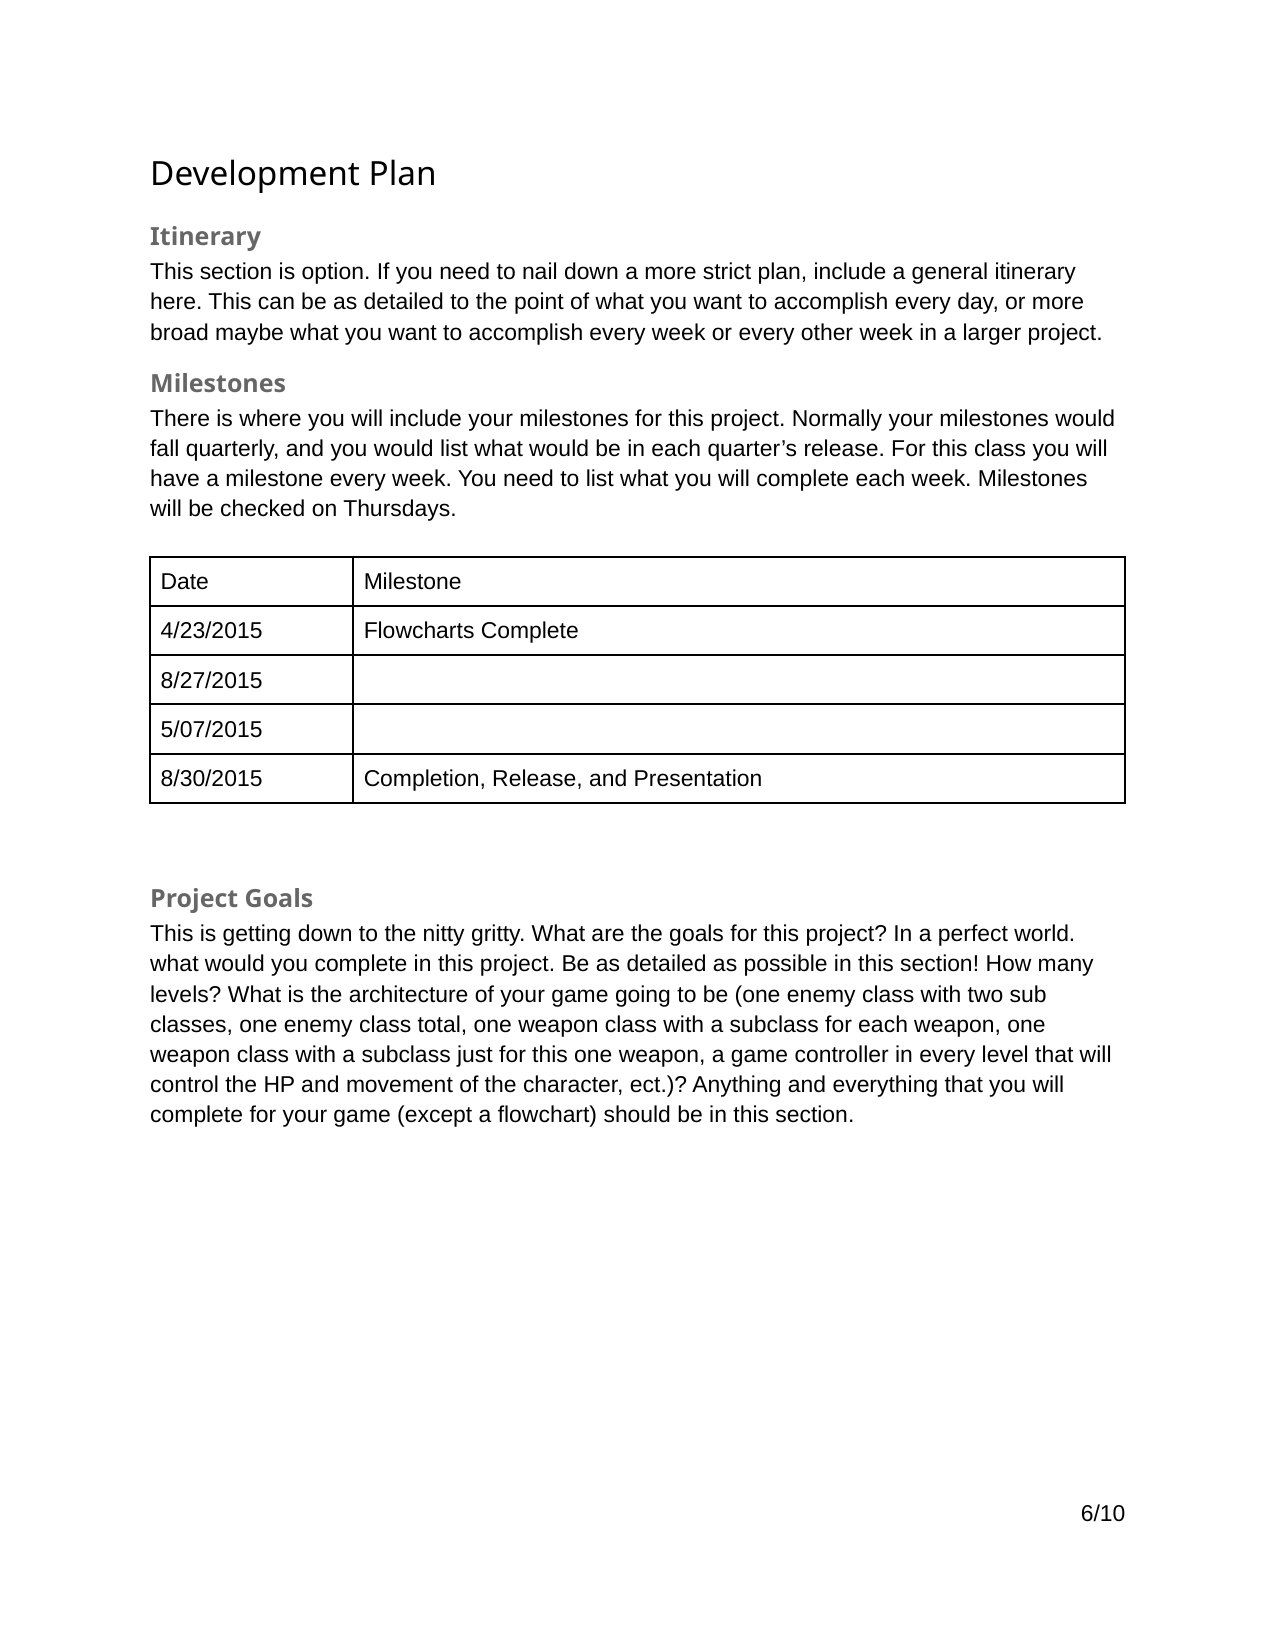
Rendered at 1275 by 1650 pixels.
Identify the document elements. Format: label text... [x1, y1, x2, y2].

text There is where you will include your milestones for this project. Normally your milestones would fall quarterly, and you would list what would be in each quarter’s release. For this class you will have a milestone every week. You need to list what you will complete each week. Milestones will be checked on Thursdays. [150, 404, 1125, 521]
table_cell 5/07/2015 [151, 705, 352, 753]
text This is getting down to the nitty gritty. What are the goals for this project? In a perfect world. what would you complete in this project. Be as detailed as possible in this section! How many levels? What is the architecture of your game going to be (one enemy class with two sub classes, one enemy class total, one weapon class with a subclass for each weapon, one weapon class with a subclass just for this one weapon, a game controller in every level that will control the HP and movement of the character, ect.)? Anything and everything that you will complete for your game (except a flowchart) should be in this section. [150, 920, 1125, 1128]
table_header Date [151, 558, 352, 605]
table_cell [354, 656, 1124, 703]
table_cell [354, 705, 1124, 753]
table_cell 8/27/2015 [151, 656, 352, 703]
table_header Milestone [354, 558, 1124, 605]
text This section is option. If you need to nail down a more strict plan, include a general itinerary here. This can be as detailed to the point of what you want to accomplish every day, or more broad maybe what you want to accomplish every week or every other week in a larger project. [150, 258, 1125, 345]
subtitle Development Plan [150, 150, 1125, 195]
table_cell Completion, Release, and Presentation [354, 755, 1124, 802]
subtitle Milestones [150, 365, 1125, 399]
table_cell Flowcharts Complete [354, 607, 1124, 654]
subtitle Project Goals [150, 881, 1125, 915]
table_cell 8/30/2015 [151, 755, 352, 802]
table_cell 4/23/2015 [151, 607, 352, 654]
subtitle Itinerary [150, 219, 1125, 253]
